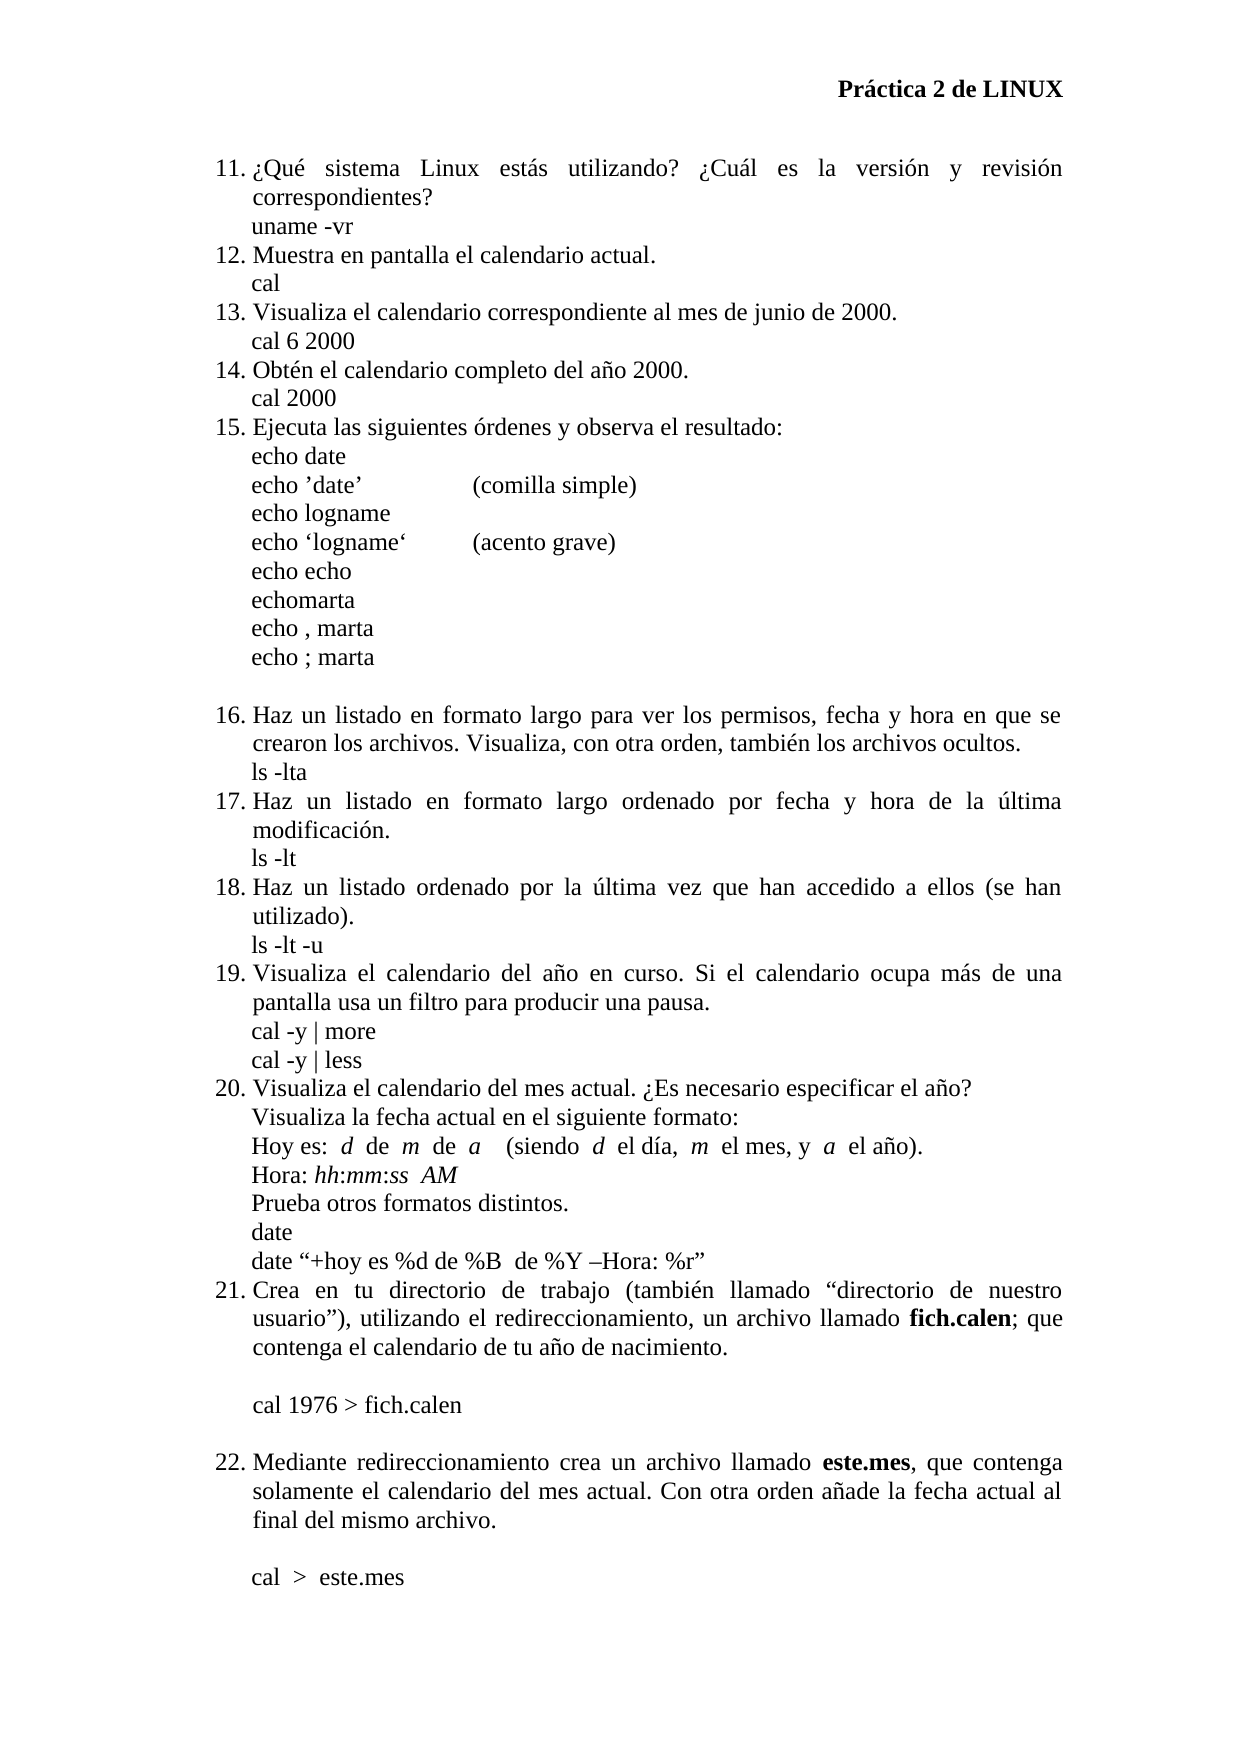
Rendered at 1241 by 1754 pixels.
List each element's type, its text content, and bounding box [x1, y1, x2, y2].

text Hora: hh:mm:ss AM [215, 1160, 1063, 1188]
text date [177, 1217, 1063, 1246]
list Haz un listado ordenado por la última vez que han accedido a ellos (se han utilizado). [215, 872, 1063, 930]
list Visualiza el calendario del mes actual. ¿Es necesario especificar el año? [215, 1073, 1063, 1102]
text ls -lt -u [215, 930, 1063, 958]
text echo ; marta [215, 642, 1063, 671]
list cal 1976 > fich.calen [252, 1390, 1063, 1418]
list Haz un listado en formato largo ordenado por fecha y hora de la última modificación. [215, 786, 1063, 843]
text cal -y | more [177, 1016, 1063, 1045]
list Mediante redireccionamiento crea un archivo llamado este.mes, que contenga solamente el calendario del mes actual. Con otra orden añade la fecha actual al final del mismo archivo. [215, 1447, 1063, 1533]
text cal > este.mes [251, 1562, 1063, 1591]
text uname -vr [177, 211, 1063, 240]
text cal -y | less [177, 1045, 1063, 1073]
list Visualiza el calendario del año en curso. Si el calendario ocupa más de una pantalla usa un filtro para producir una pausa. [215, 958, 1063, 1016]
text cal [177, 268, 1063, 297]
text ls -lta [215, 757, 1063, 786]
list Obtén el calendario completo del año 2000. [215, 355, 1063, 383]
text echo ‘logname‘ (acento grave) [215, 527, 1063, 556]
text echomarta [215, 585, 1063, 613]
text ls -lt [177, 843, 1063, 872]
text Hoy es: d de m de a (siendo d el día, m el mes, y a el año). [215, 1131, 1063, 1160]
text cal 6 2000 [177, 326, 1063, 355]
text Visualiza la fecha actual en el siguiente formato: [215, 1102, 1063, 1131]
text cal 2000 [177, 383, 1063, 412]
text date “+hoy es %d de %B de %Y –Hora: %r” [177, 1246, 1063, 1275]
list Muestra en pantalla el calendario actual. [215, 240, 1063, 268]
list Visualiza el calendario correspondiente al mes de junio de 2000. [215, 297, 1063, 326]
text echo ’date’ (comilla simple) [215, 470, 1063, 498]
text echo echo [215, 556, 1063, 585]
list Crea en tu directorio de trabajo (también llamado “directorio de nuestro usuario”), utilizando el redireccionamiento, un archivo llamado fich.calen; que contenga el calendario de tu año de nacimiento. [215, 1275, 1063, 1361]
text echo logname [215, 498, 1063, 527]
list ¿Qué sistema Linux estás utilizando? ¿Cuál es la versión y revisión correspondientes? [215, 153, 1063, 211]
text echo , marta [215, 613, 1063, 642]
text Prueba otros formatos distintos. [177, 1188, 1063, 1217]
list Ejecuta las siguientes órdenes y observa el resultado: [215, 412, 1063, 441]
text echo date [215, 441, 1063, 470]
list Haz un listado en formato largo para ver los permisos, fecha y hora en que se crearon los archivos. Visualiza, con otra orden, también los archivos ocultos. [215, 700, 1063, 757]
